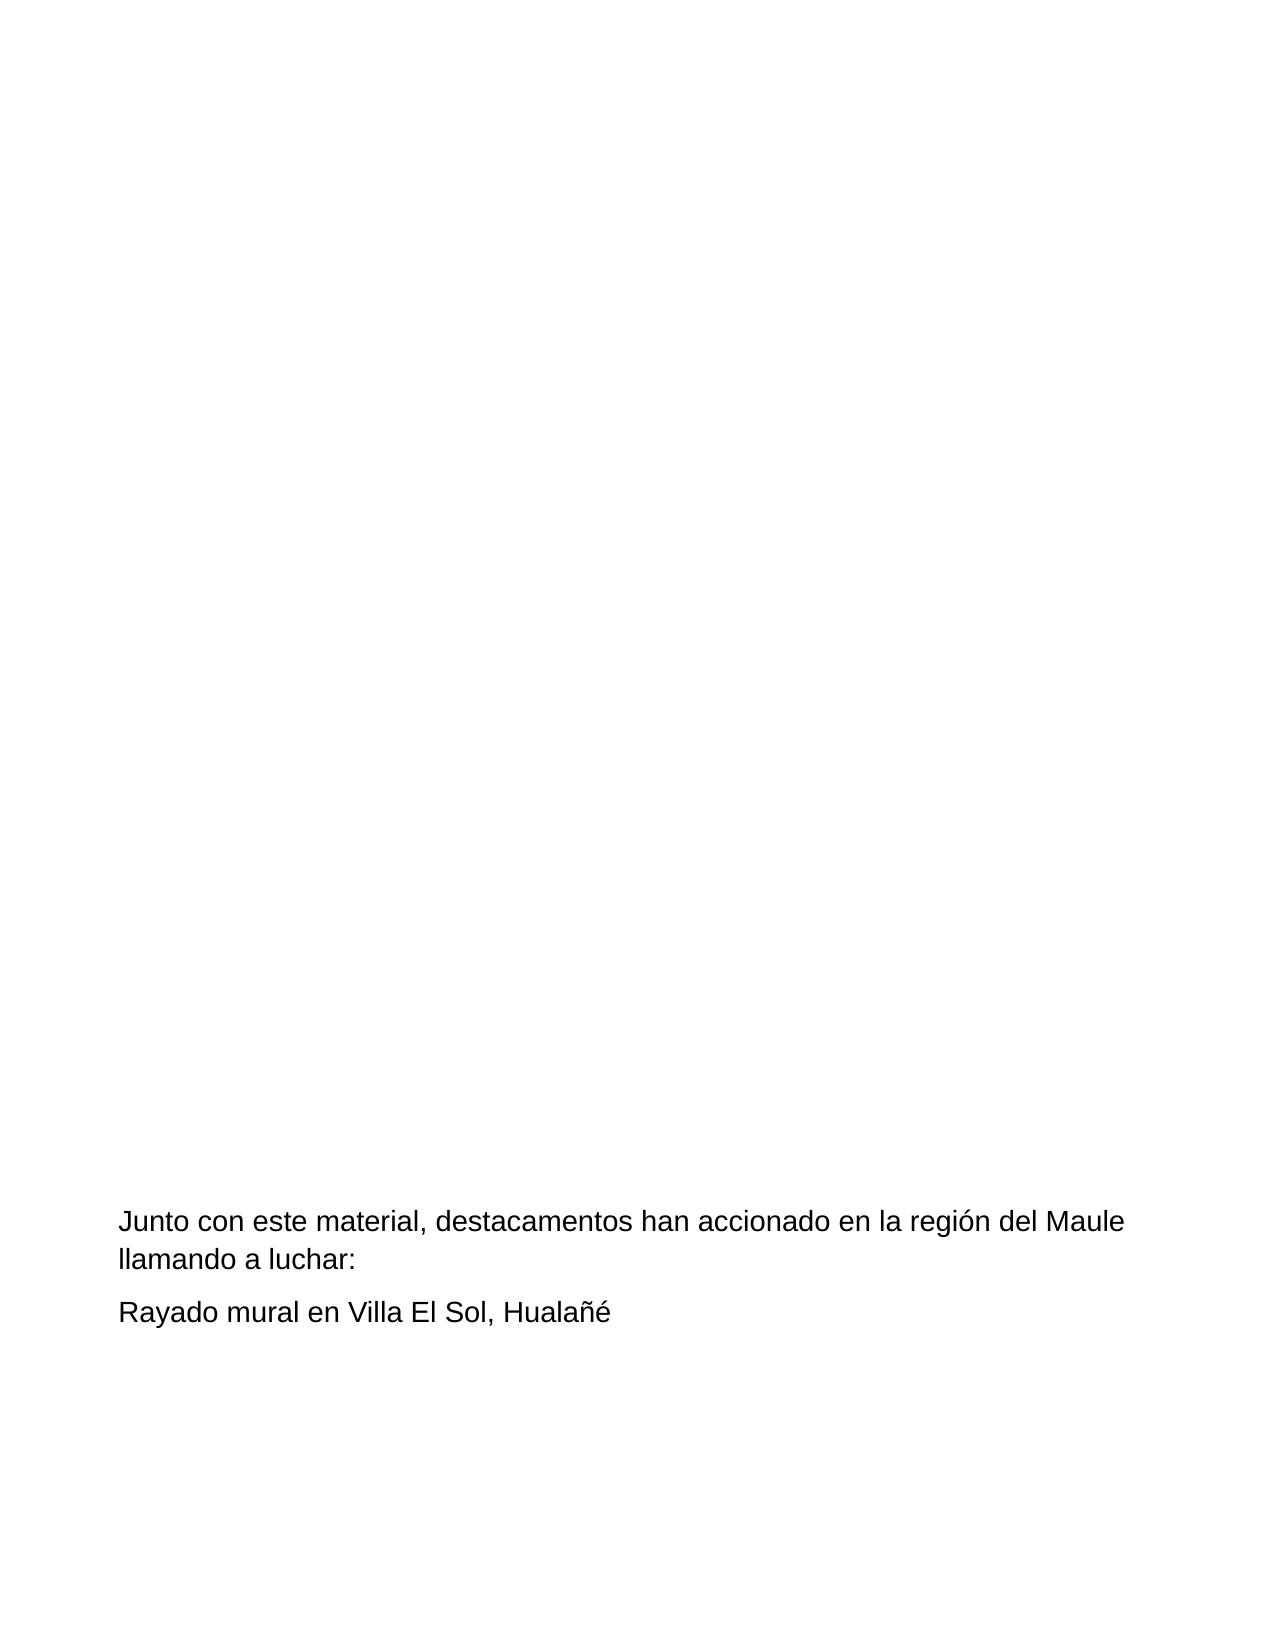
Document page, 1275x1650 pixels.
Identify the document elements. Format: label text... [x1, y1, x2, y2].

text Junto con este material, destacamentos han accionado en la región del Maule llamando a luchar: [118, 1204, 1157, 1276]
text Rayado mural en Villa El Sol, Hualañé [118, 1295, 1157, 1329]
